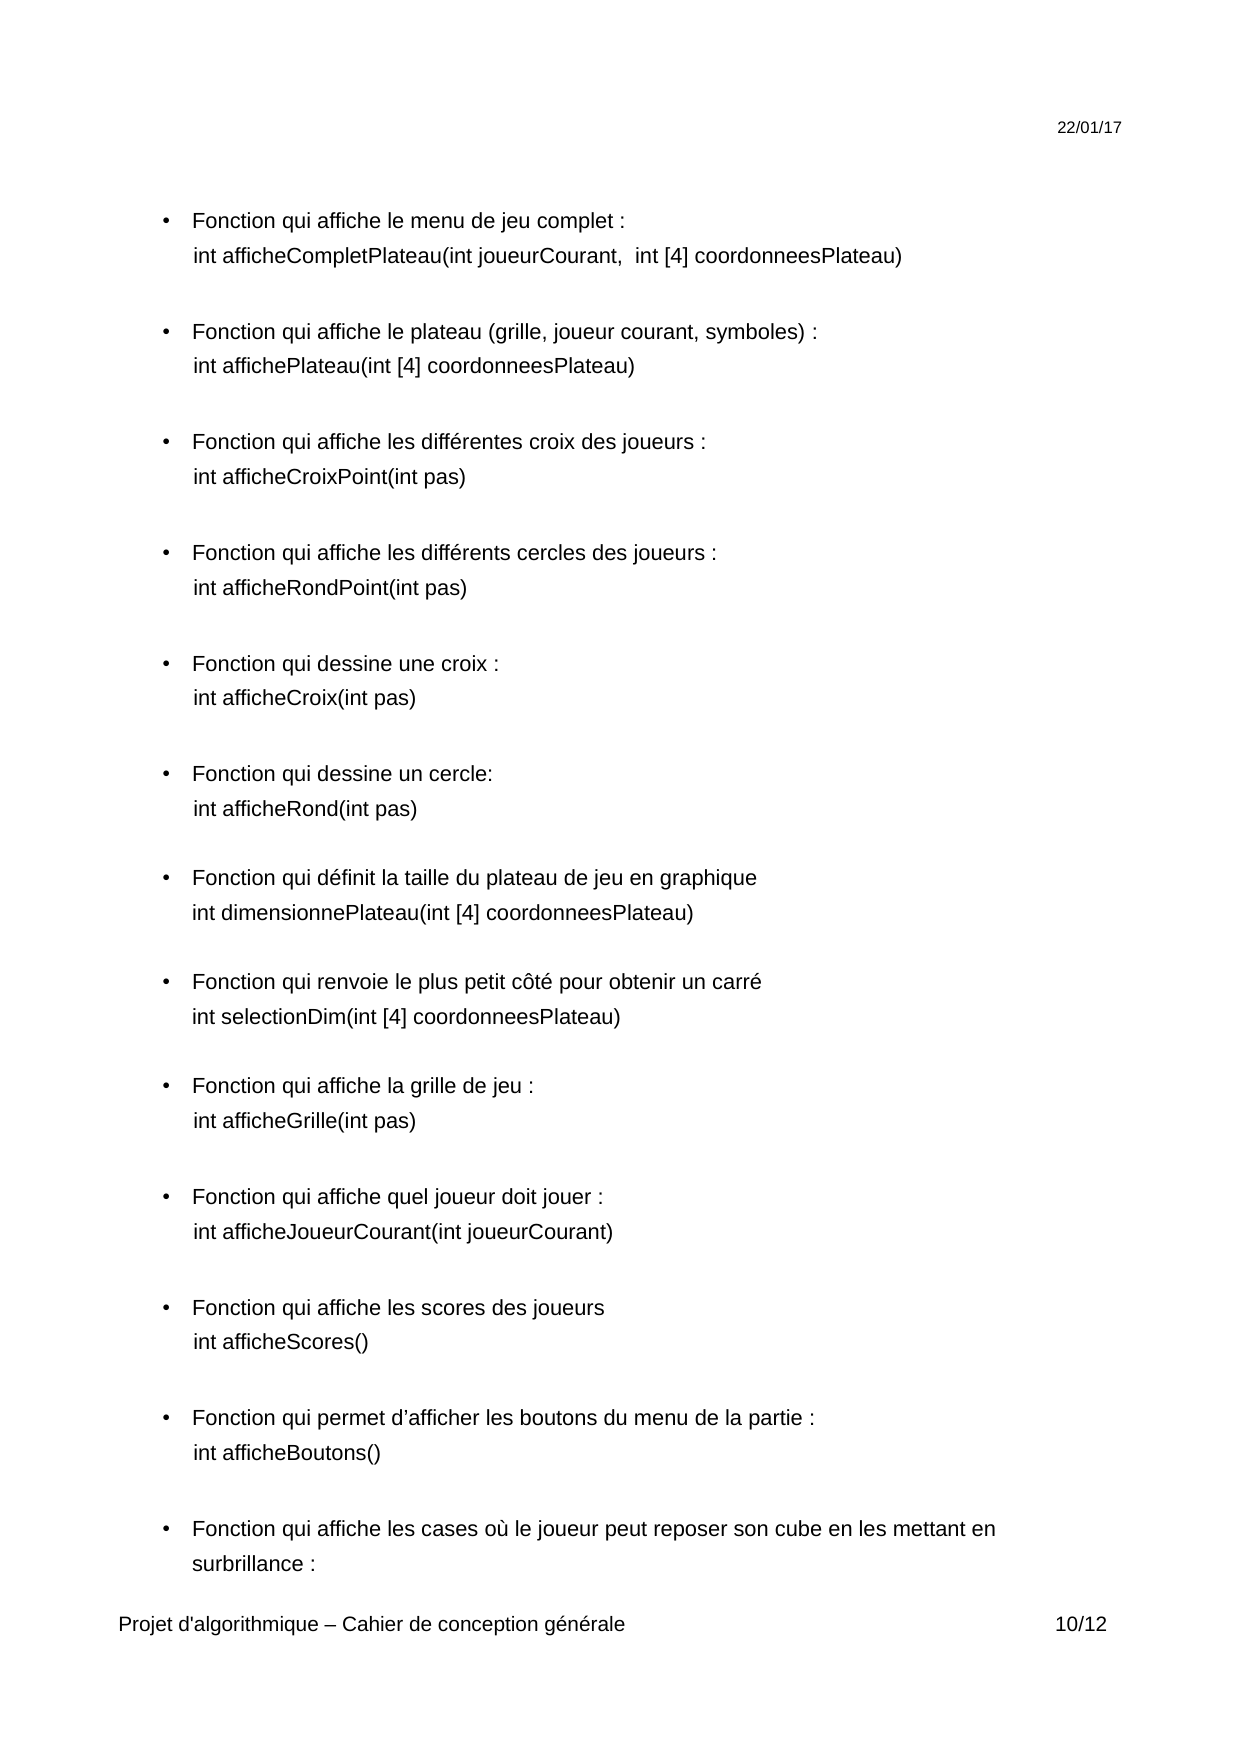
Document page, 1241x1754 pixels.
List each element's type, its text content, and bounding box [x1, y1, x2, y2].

list Fonction qui renvoie le plus petit côté pour obtenir un carré [162, 969, 1122, 994]
list Fonction qui dessine un cercle: [162, 761, 1122, 786]
list Fonction qui affiche les différents cercles des joueurs : [162, 540, 1122, 565]
list Fonction qui affiche quel joueur doit jouer : [162, 1184, 1122, 1209]
text int afficheCompletPlateau(int joueurCourant, int [4] coordonneesPlateau) [118, 243, 1122, 268]
text int afficheJoueurCourant(int joueurCourant) [118, 1219, 1122, 1244]
list int dimensionnePlateau(int [4] coordonneesPlateau) [162, 900, 1122, 925]
text int afficheBoutons() [118, 1440, 1122, 1465]
text int affichePlateau(int [4] coordonneesPlateau) [118, 353, 1122, 378]
text int afficheGrille(int pas) [118, 1108, 1122, 1133]
list Fonction qui affiche les différentes croix des joueurs : [162, 429, 1122, 454]
text int afficheScores() [118, 1329, 1122, 1354]
list Fonction qui affiche les cases où le joueur peut reposer son cube en les mettant en surbrillance : [162, 1516, 1122, 1576]
list int selectionDim(int [4] coordonneesPlateau) [162, 1004, 1122, 1029]
list Fonction qui dessine une croix : [162, 651, 1122, 676]
list Fonction qui affiche les scores des joueurs [162, 1294, 1122, 1320]
list Fonction qui permet d’afficher les boutons du menu de la partie : [162, 1405, 1122, 1430]
text int afficheCroixPoint(int pas) [118, 464, 1122, 489]
list Fonction qui affiche le menu de jeu complet : [162, 208, 1122, 233]
list Fonction qui définit la taille du plateau de jeu en graphique [162, 865, 1122, 890]
text int afficheRondPoint(int pas) [118, 574, 1122, 600]
text int afficheRond(int pas) [118, 796, 1122, 821]
list Fonction qui affiche la grille de jeu : [162, 1073, 1122, 1098]
text int afficheCroix(int pas) [118, 685, 1122, 710]
list Fonction qui affiche le plateau (grille, joueur courant, symboles) : [162, 319, 1122, 344]
